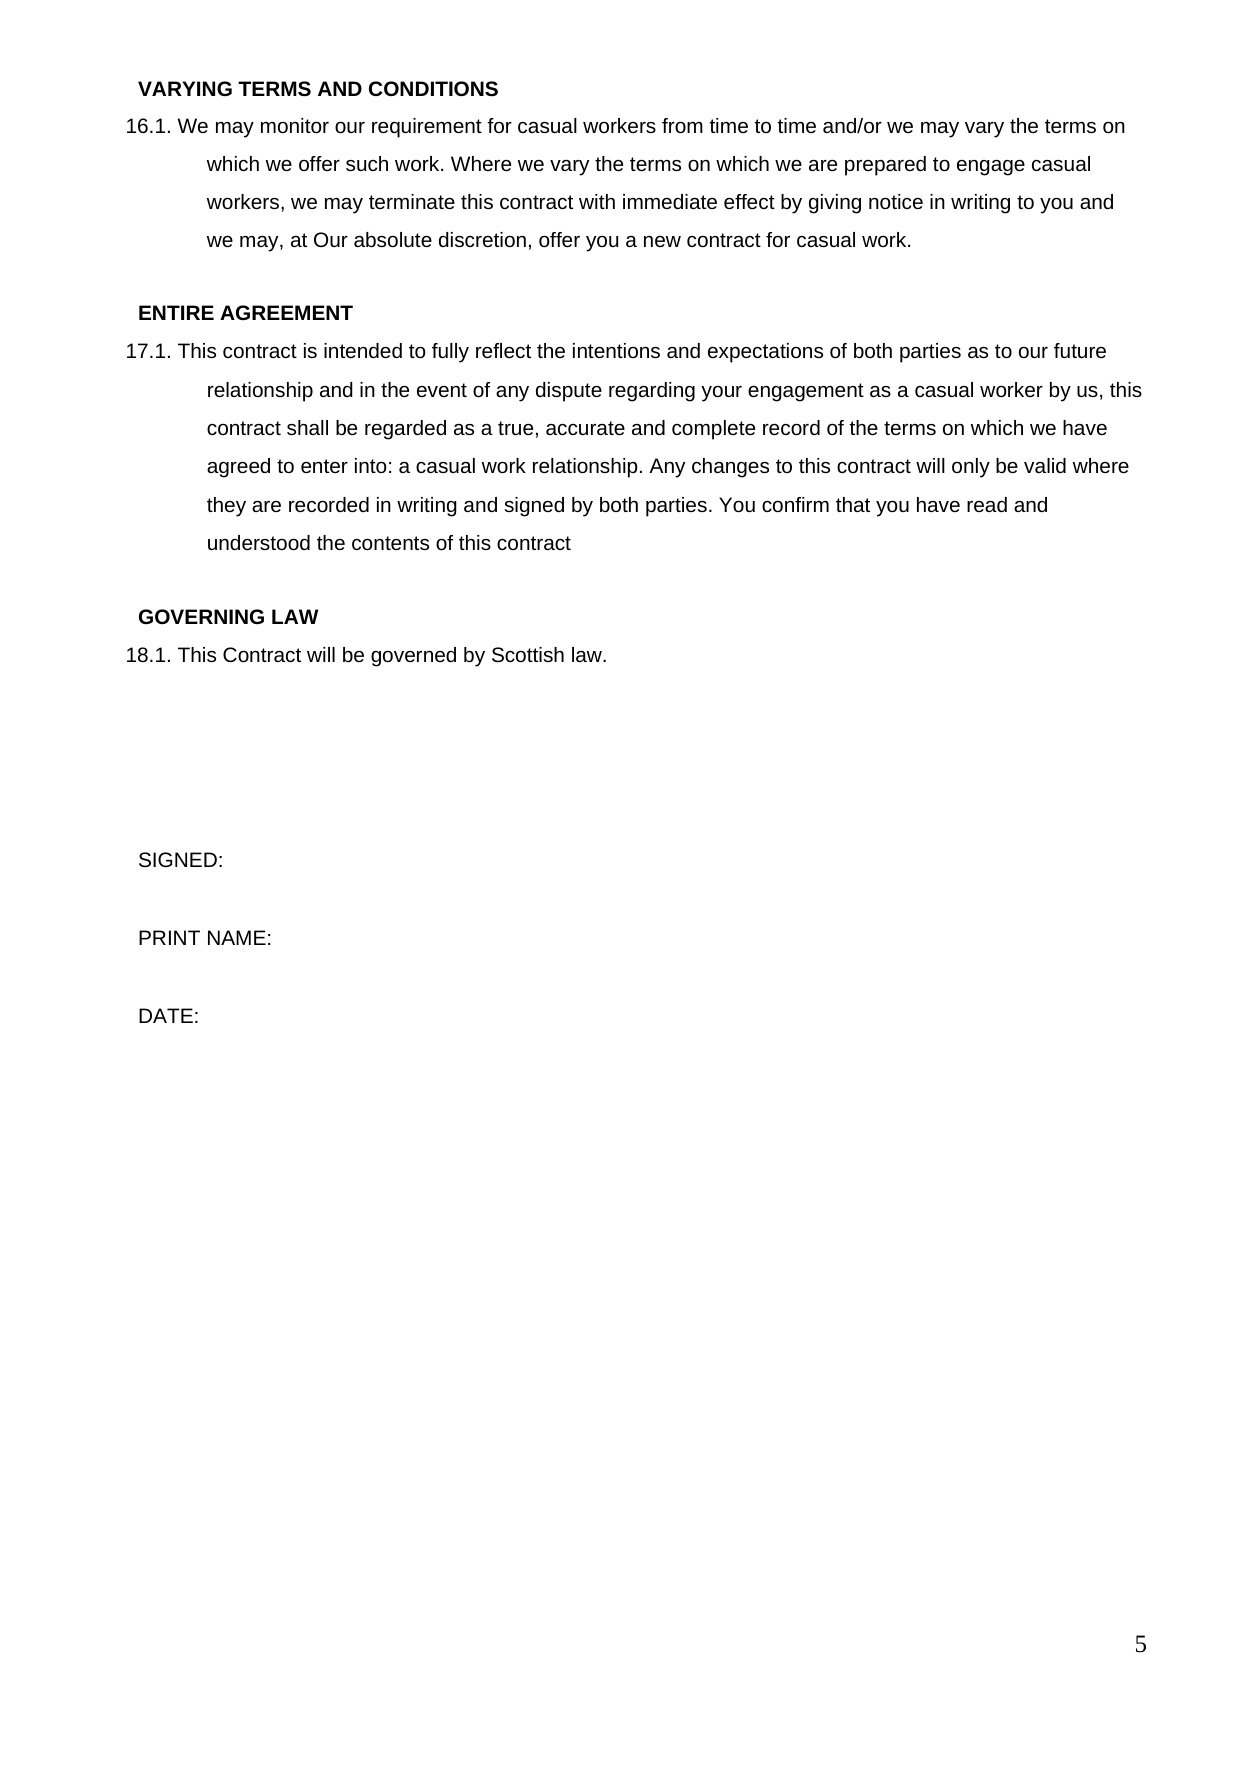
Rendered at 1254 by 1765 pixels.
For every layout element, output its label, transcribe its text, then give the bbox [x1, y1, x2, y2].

subtitle GOVERNING LAW [90, 605, 1144, 629]
text DATE: [90, 1004, 1144, 1028]
text 17.1. This contract is intended to fully reflect the intentions and expectations of both parties as to our future relationship and in the event of any dispute regarding your engagement as a casual worker by us, this contract shall be regarded as a true, accurate and complete record of the terms on which we have agreed to enter into: a casual work relationship. Any changes to this contract will only be valid where they are recorded in writing and signed by both parties. You confirm that you have read and understood the contents of this contract [125, 339, 1144, 555]
text 18.1. This Contract will be governed by Scottish law. [90, 643, 1144, 667]
subtitle ENTIRE AGREEMENT [90, 301, 1144, 325]
subtitle VARYING TERMS AND CONDITIONS [90, 76, 1144, 100]
text SIGNED: [90, 848, 1144, 872]
text 16.1. We may monitor our requirement for casual workers from time to time and/or we may vary the terms on which we offer such work. Where we vary the terms on which we are prepared to engage casual workers, we may terminate this contract with immediate effect by giving notice in writing to you and we may, at Our absolute discretion, offer you a new contract for casual work. [125, 114, 1144, 252]
text PRINT NAME: [90, 926, 1144, 950]
